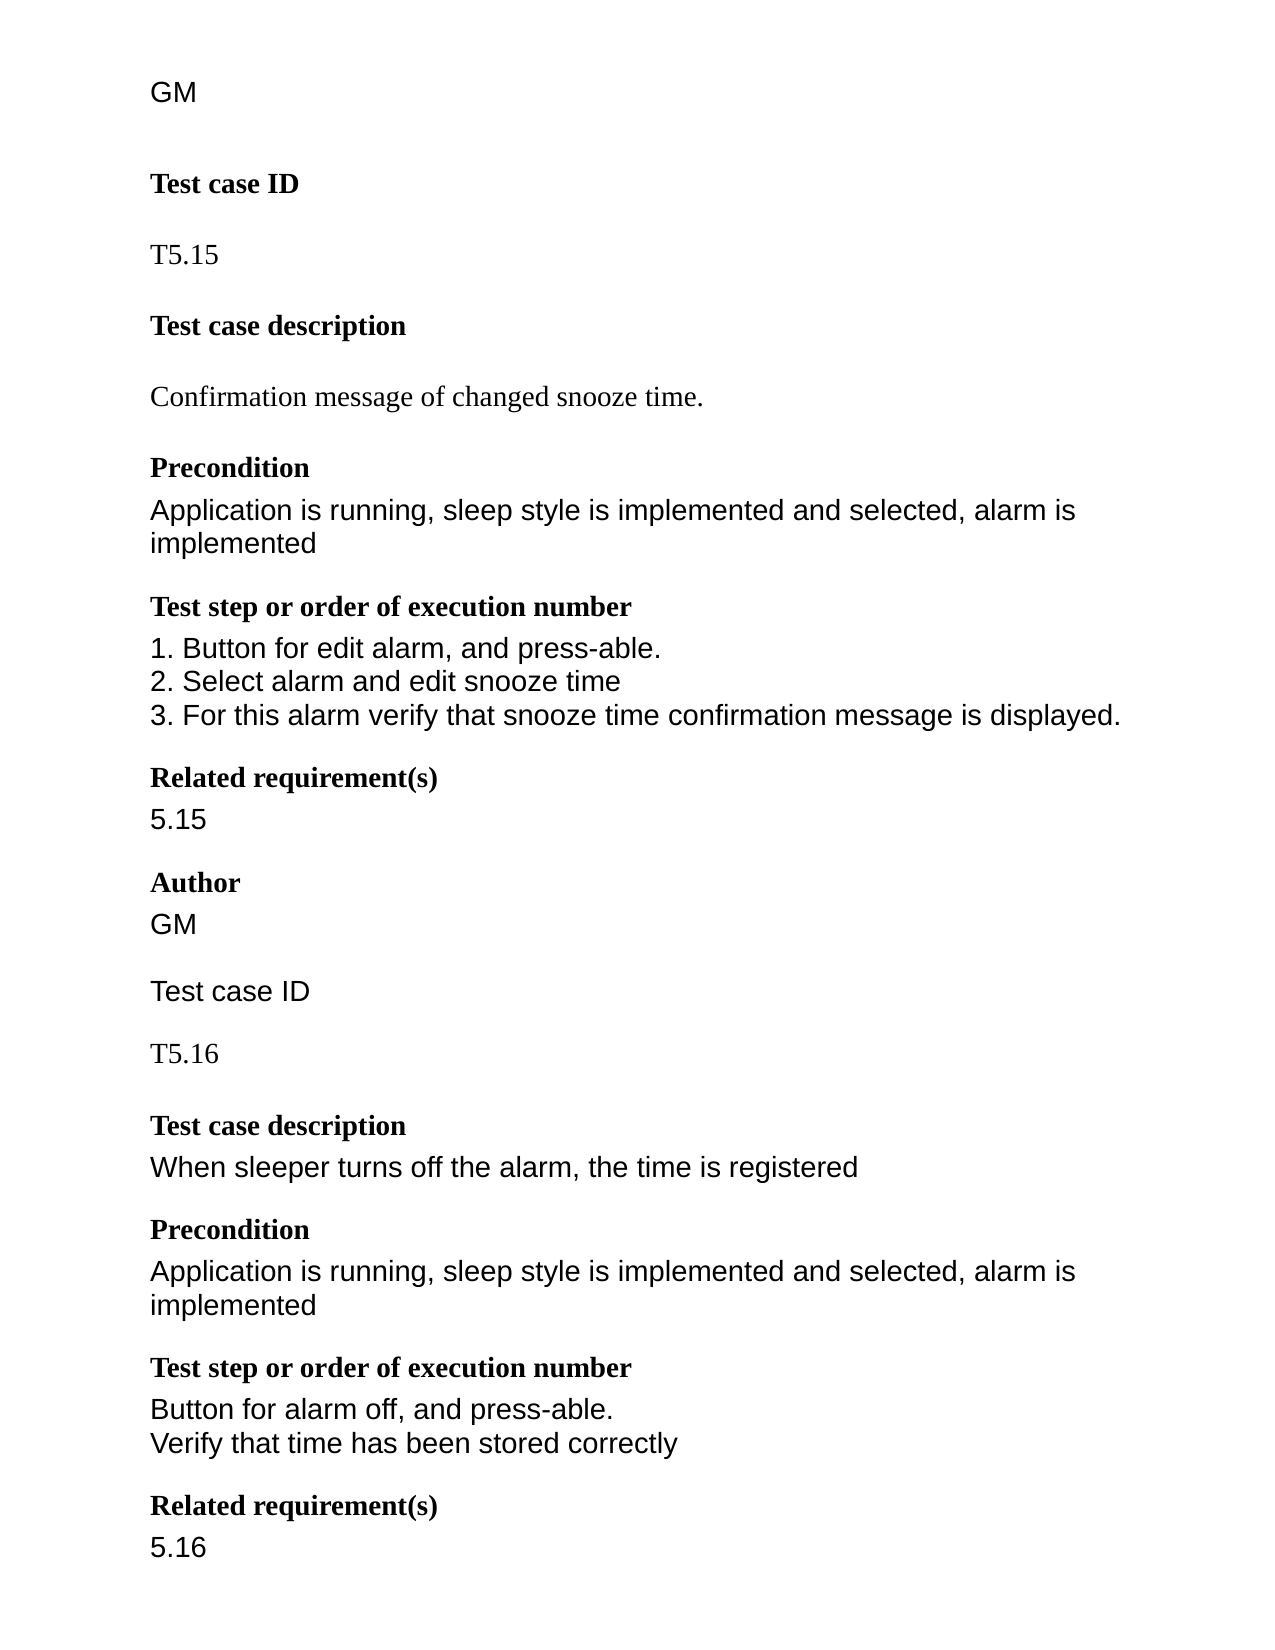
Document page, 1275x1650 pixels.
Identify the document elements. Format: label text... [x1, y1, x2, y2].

text GM [150, 75, 1125, 137]
text Test step or order of execution number [150, 589, 1125, 622]
text Test case description [150, 308, 1125, 342]
text 5.16 [150, 1530, 1125, 1564]
text Precondition [150, 451, 1125, 484]
text Application is running, sleep style is implemented and selected, alarm is implemented [150, 492, 1125, 559]
text Test step or order of execution number [150, 1350, 1125, 1384]
text 1. Button for edit alarm, and press-able. 2. Select alarm and edit snooze time 3. For this alarm verify that snooze time confirmation message is displayed. [150, 631, 1125, 731]
text Author [150, 865, 1125, 898]
text Precondition [150, 1212, 1125, 1246]
text Test case ID [150, 974, 1125, 1007]
text GM [150, 907, 1125, 940]
text Test case description [150, 1108, 1125, 1141]
text Test case ID [150, 166, 1125, 200]
text When sleeper turns off the alarm, the time is registered [150, 1149, 1125, 1183]
text Button for alarm off, and press-able. Verify that time has been stored correctly [150, 1392, 1125, 1459]
text T5.16 [150, 1037, 1125, 1070]
text Confirmation message of changed snooze time. [150, 379, 1125, 413]
text 5.15 [150, 802, 1125, 836]
text Application is running, sleep style is implemented and selected, alarm is implemented [150, 1254, 1125, 1321]
text T5.15 [150, 237, 1125, 271]
text Related requirement(s) [150, 760, 1125, 794]
text Related requirement(s) [150, 1488, 1125, 1522]
